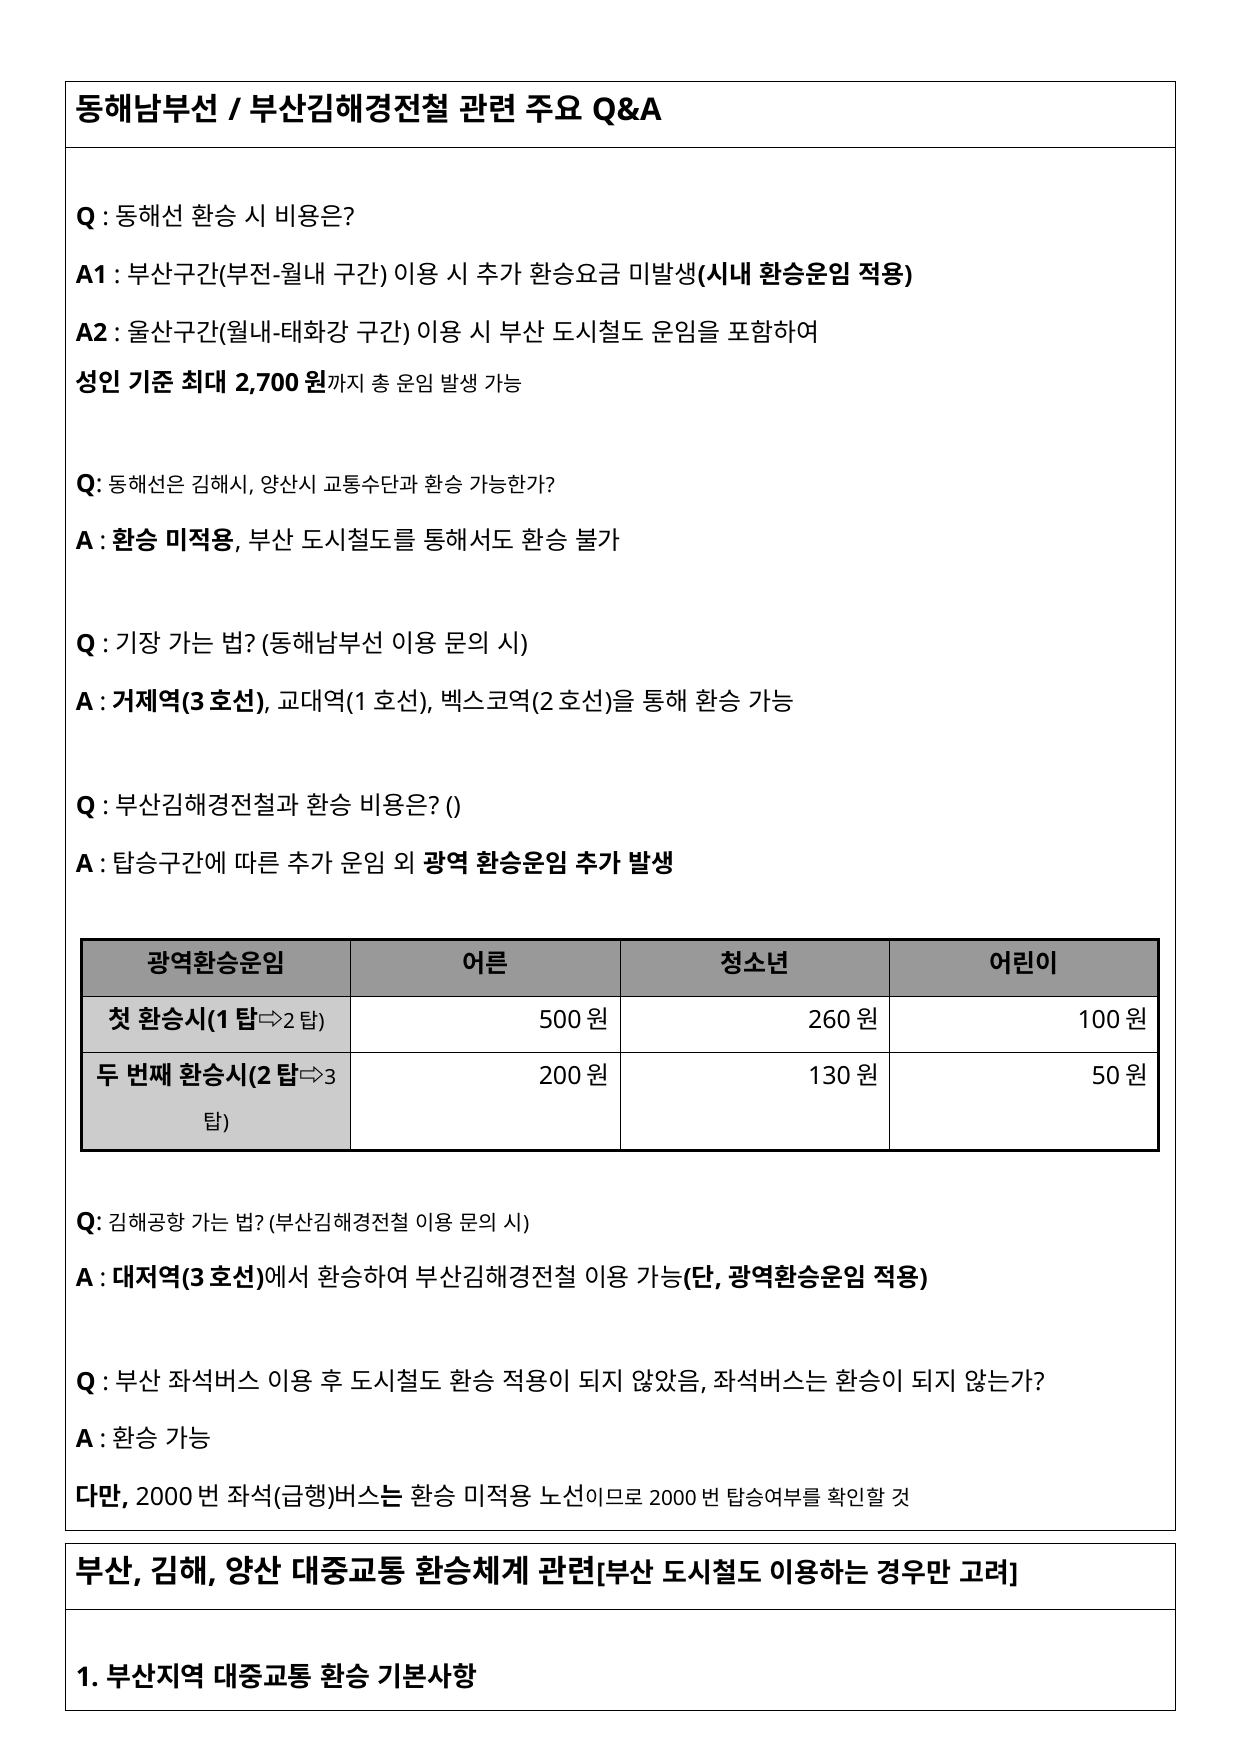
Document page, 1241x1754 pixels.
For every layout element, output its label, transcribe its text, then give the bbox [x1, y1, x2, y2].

table_cell Q : 동해선 환승 시 비용은? A1 : 부산구간(부전-월내 구간) 이용 시 추가 환승요금 미발생(시내 환승운임 적용) A2 : 울산구간(월내-태화강 구간) 이용 시 부산 도시철도 운임을 포함하여 성인 기준 최대 2,700원까지 총 운임 발생 가능 Q: 동해선은 김해시, 양산시 교통수단과 환승 가능한가? A : 환승 미적용, 부산 도시철도를 통해서도 환승 불가 Q : 기장 가는 법? (동해남부선 이용 문의 시) A : 거제역(3호선), 교대역(1호선), 벡스코역(2호선)을 통해 환승 가능 Q : 부산김해경전철과 환승 비용은? () A : 탑승구간에 따른 추가 운임 외 광역 환승운임 추가 발생 Q: 김해공항 가는 법? (부산김해경전철 이용 문의 시) A : 대저역(3호선)에서 환승하여 부산김해경전철 이용 가능(단, 광역환승운임 적용) Q : 부산 좌석버스 이용 후 도시철도 환승 적용이 되지 않았음, 좌석버스는 환승이 되지 않는가? A : 환승 가능 다만, 2000번 좌석(급행)버스는 환승 미적용 노선이므로 2000번 탑승여부를 확인할 것 [66, 148, 1175, 1530]
table_cell 200원 [351, 1053, 620, 1149]
table_cell 130원 [621, 1053, 889, 1149]
table_cell 1. 부산지역 대중교통 환승 기본사항 [66, 1610, 1175, 1710]
table_cell 첫 환승시(1탑⇨2탑) [83, 997, 350, 1051]
table_cell 500원 [351, 997, 620, 1051]
table_cell 50원 [890, 1053, 1157, 1149]
table_header 부산, 김해, 양산 대중교통 환승체계 관련[부산 도시철도 이용하는 경우만 고려] [66, 1544, 1175, 1609]
table_header 광역환승운임 [83, 941, 350, 996]
table_cell 두 번째 환승시(2탑⇨3탑) [83, 1053, 350, 1149]
table_header 어른 [351, 941, 620, 996]
table_cell 260원 [621, 997, 889, 1051]
table_header 어린이 [890, 941, 1157, 996]
table_header 청소년 [621, 941, 889, 996]
table_cell 100원 [890, 997, 1157, 1051]
table_header 동해남부선 / 부산김해경전철 관련 주요 Q&A [66, 82, 1175, 147]
